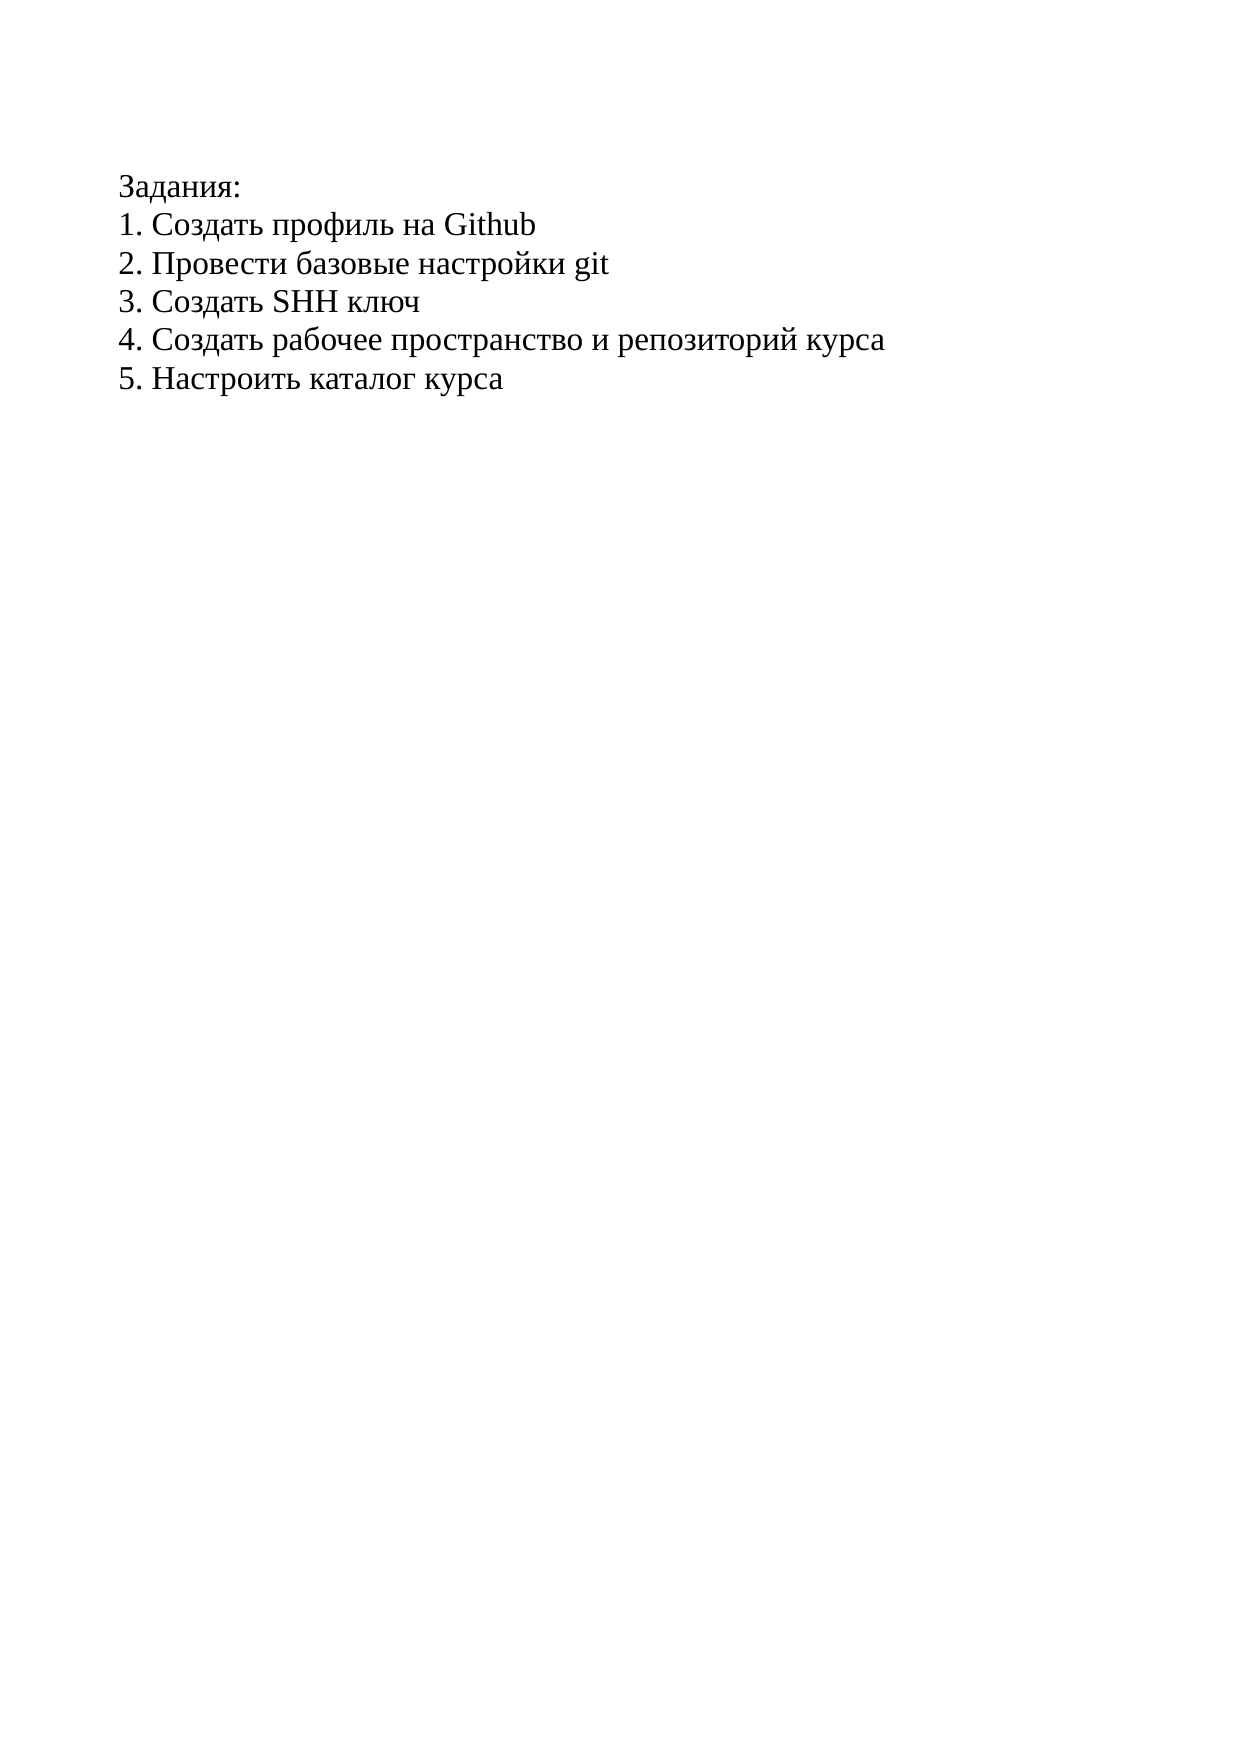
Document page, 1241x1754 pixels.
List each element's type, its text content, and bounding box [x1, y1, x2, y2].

text 2. Провести базовые настройки git [118, 243, 1122, 281]
text 5. Настроить каталог курса [118, 358, 1122, 396]
text Задания: [118, 166, 1122, 204]
text 1. Создать профиль на Github [118, 204, 1122, 243]
text 4. Создать рабочее пространство и репозиторий курса [118, 319, 1122, 358]
text 3. Создать SHH ключ [118, 281, 1122, 319]
